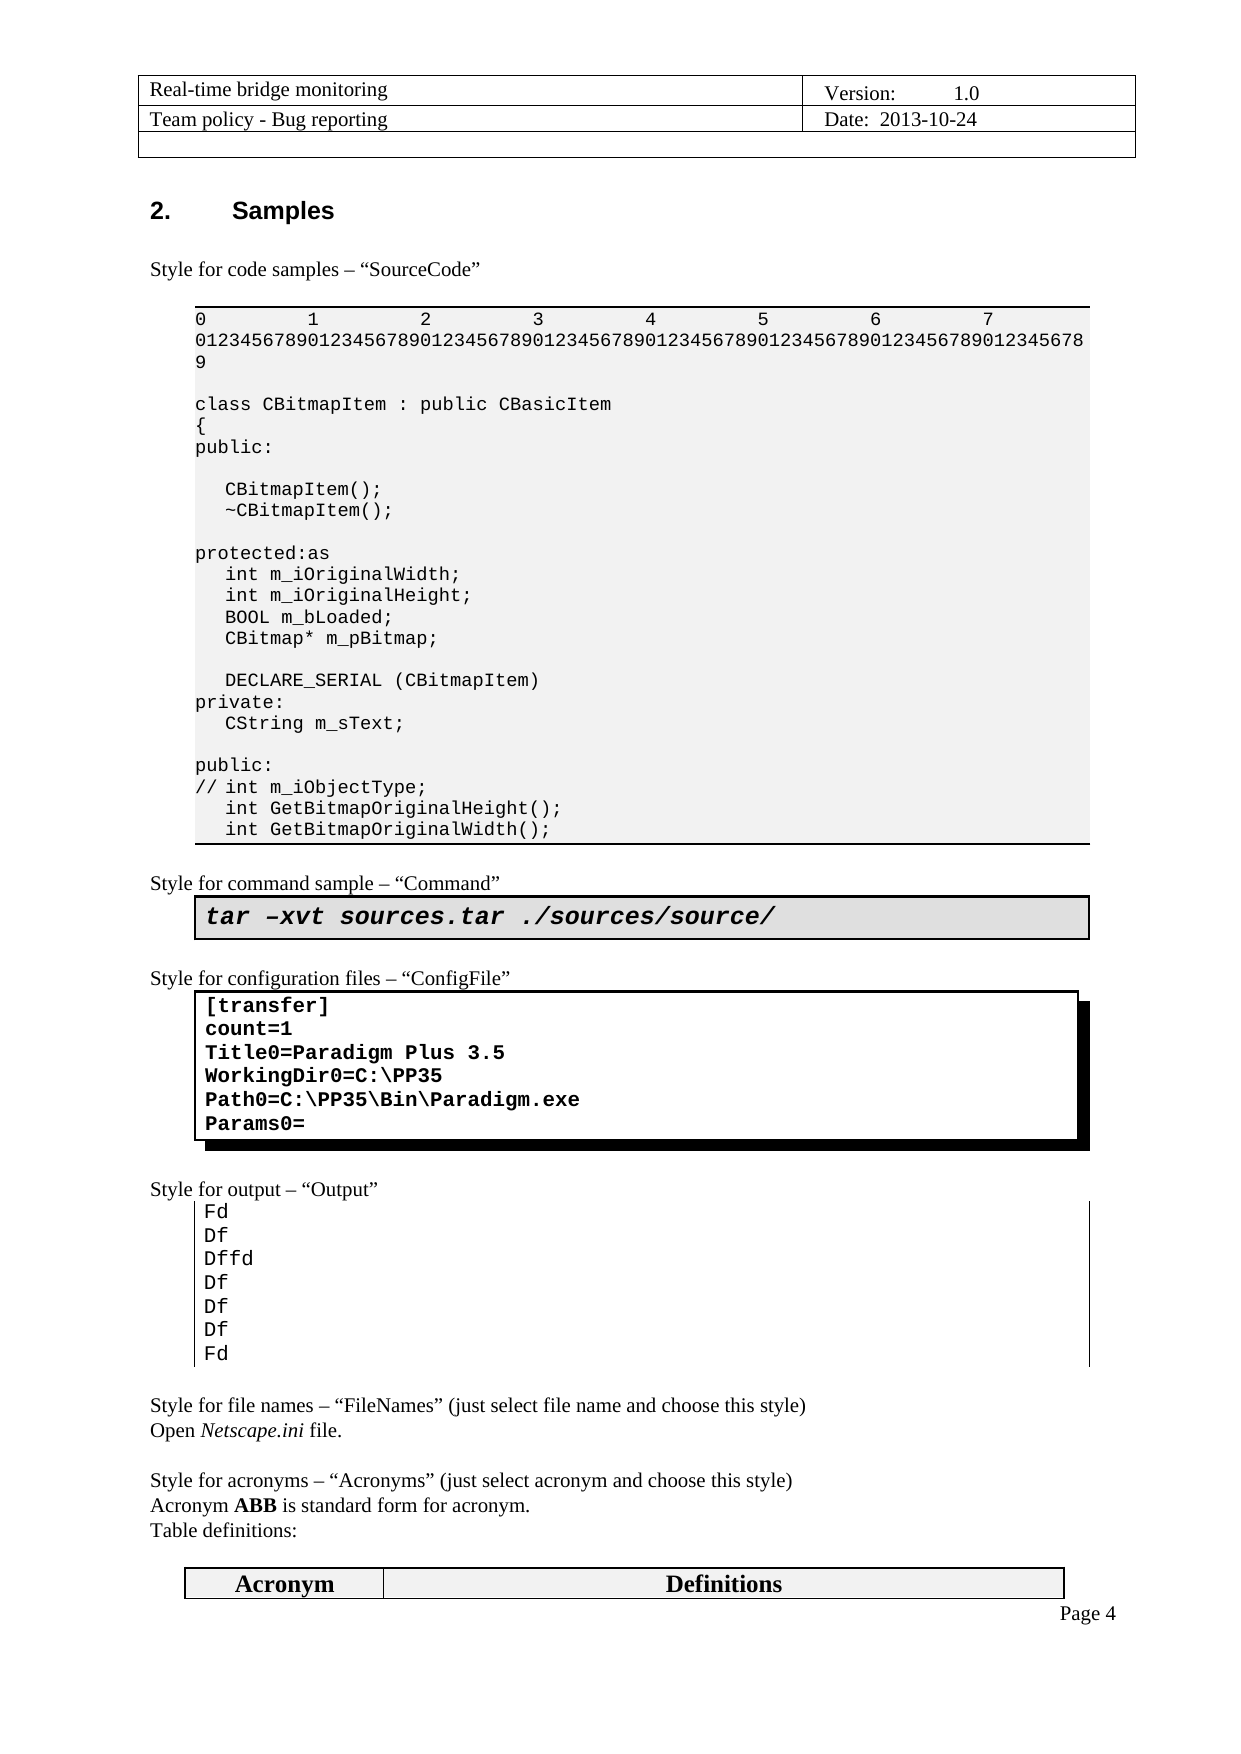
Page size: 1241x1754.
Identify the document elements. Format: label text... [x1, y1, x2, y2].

text Style for acronyms – “Acronyms” (just select acronym and choose this style) [150, 1467, 1090, 1492]
text BOOL m_bLoaded; [195, 603, 1090, 624]
text protected:as [195, 539, 1090, 561]
text Params0= [196, 1109, 1077, 1139]
text 01234567890123456789012345678901234567890123456789012345678901234567890123456789 [195, 327, 1090, 369]
text Df [195, 1225, 1089, 1248]
text CBitmapItem(); [195, 476, 1090, 497]
text Table definitions: [150, 1517, 1090, 1542]
text DECLARE_SERIAL (CBitmapItem) [195, 667, 1090, 688]
text Acronym ABB is standard form for acronym. [150, 1492, 1090, 1517]
text Style for output – “Output” [150, 1176, 1090, 1201]
text [transfer] [196, 993, 1077, 1014]
table_header Definitions [384, 1569, 1063, 1597]
text Path0=C:\PP35\Bin\Paradigm.exe [196, 1085, 1077, 1109]
text Fd [195, 1343, 1089, 1367]
text CBitmap* m_pBitmap; [195, 624, 1090, 646]
text Fd [195, 1201, 1089, 1225]
text Style for configuration files – “ConfigFile” [150, 965, 1090, 990]
text private: [195, 688, 1090, 709]
text Df [195, 1296, 1089, 1319]
text class CBitmapItem : public CBasicItem [195, 391, 1090, 412]
text Style for file names – “FileNames” (just select file name and choose this style) [150, 1392, 1090, 1417]
text CString m_sText; [195, 709, 1090, 731]
text int GetBitmapOriginalHeight(); [195, 794, 1090, 816]
text int m_iOriginalWidth; [195, 561, 1090, 582]
text Df [195, 1272, 1089, 1296]
text Title0=Paradigm Plus 3.5 [196, 1038, 1077, 1061]
table_header Acronym [186, 1569, 383, 1597]
text tar –xvt sources.tar ./sources/source/ [196, 898, 1088, 938]
text Open Netscape.ini file. [150, 1417, 1090, 1442]
text Dffd [195, 1248, 1089, 1272]
text int GetBitmapOriginalWidth(); [195, 816, 1090, 843]
text ~CBitmapItem(); [195, 497, 1090, 518]
subtitle Samples [150, 196, 1090, 224]
text WorkingDir0=C:\PP35 [196, 1061, 1077, 1085]
text { [195, 412, 1090, 433]
text // int m_iObjectType; [195, 773, 1090, 794]
text public: [195, 752, 1090, 773]
text count=1 [196, 1014, 1077, 1038]
text Df [195, 1319, 1089, 1343]
text public: [195, 433, 1090, 454]
text Style for command sample – “Command” [150, 870, 1090, 895]
text 0 1 2 3 4 5 6 7 [195, 308, 1090, 327]
text Style for code samples – “SourceCode” [150, 256, 1090, 281]
text int m_iOriginalHeight; [195, 582, 1090, 603]
